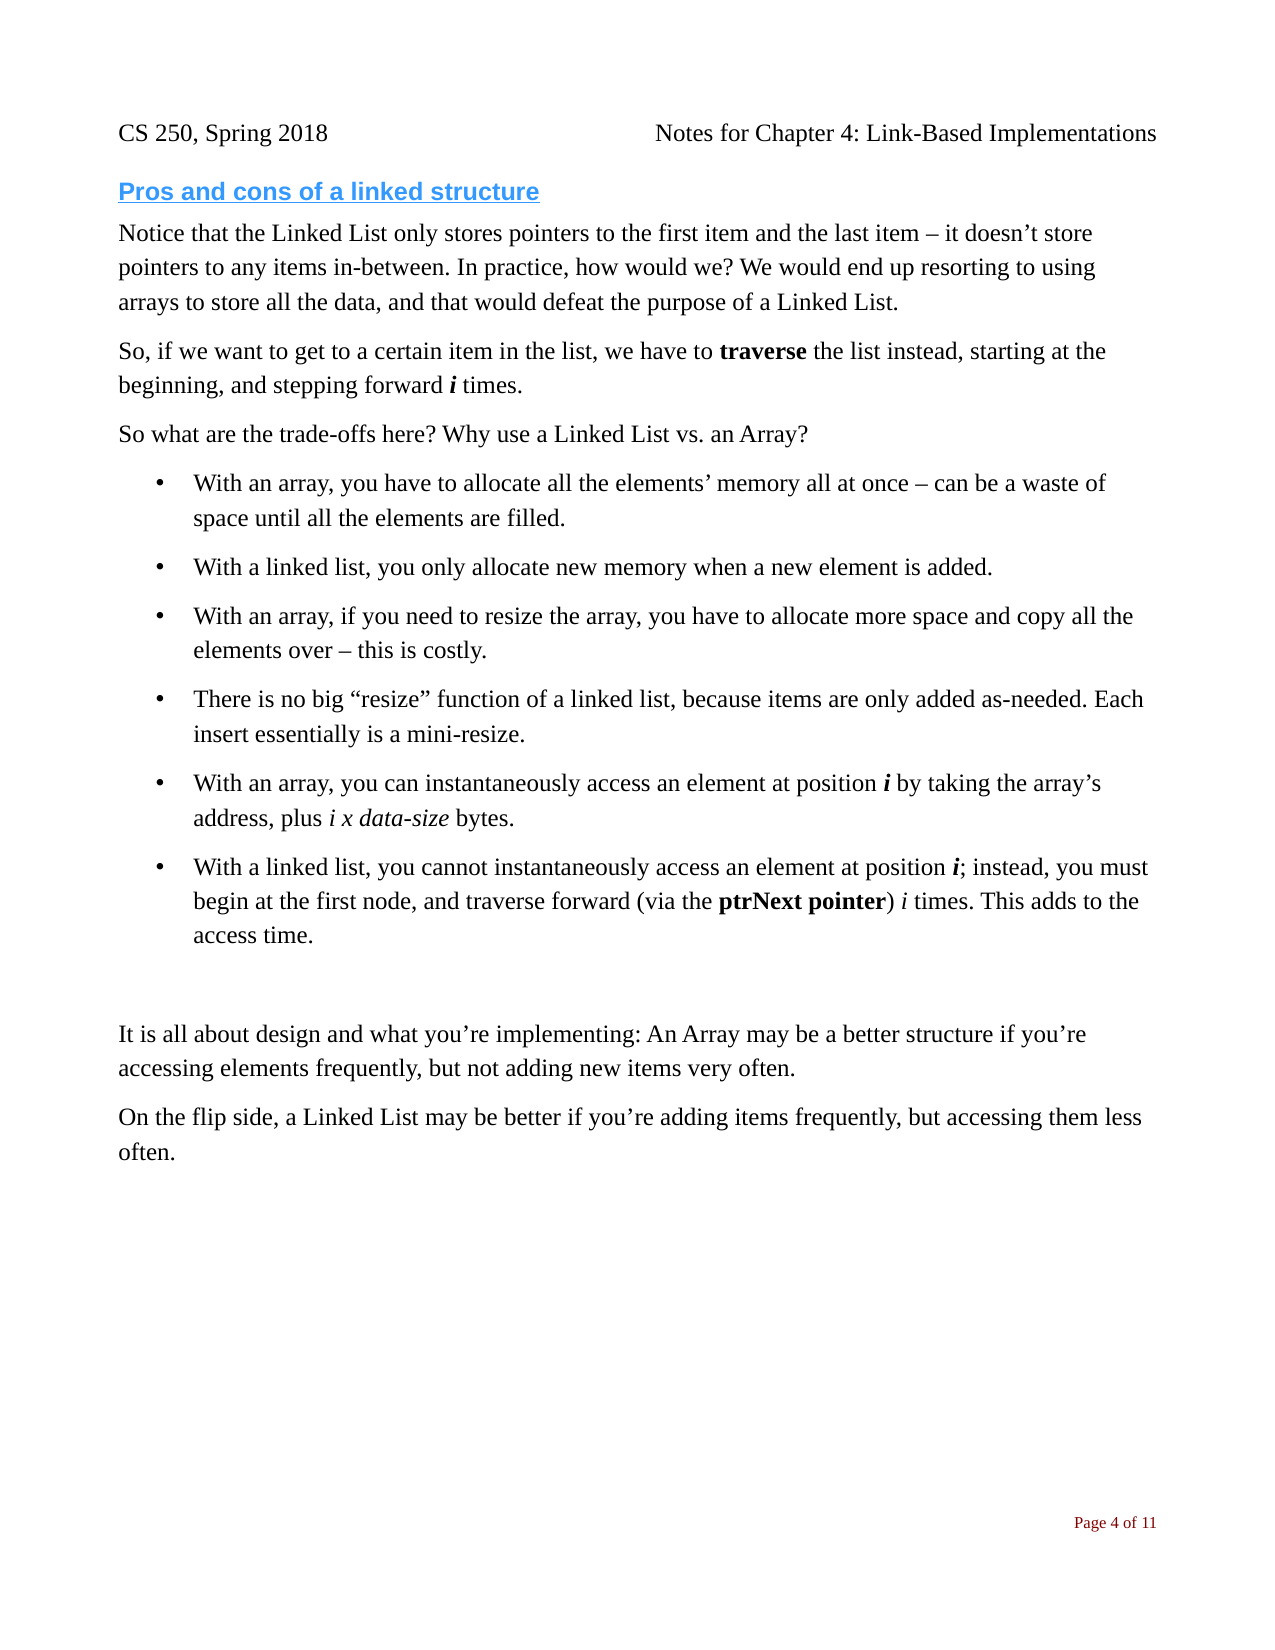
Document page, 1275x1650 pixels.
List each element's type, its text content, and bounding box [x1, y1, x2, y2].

text So, if we want to get to a certain item in the list, we have to traverse the list instead, starting at the beginning, and stepping forward i times. [118, 336, 1157, 399]
list With an array, you have to allocate all the elements’ memory all at once – can be a waste of space until all the elements are filled. [156, 468, 1157, 532]
list There is no big “resize” function of a linked list, because items are only added as-needed. Each insert essentially is a mini-resize. [156, 684, 1157, 748]
text It is all about design and what you’re implementing: An Array may be a better structure if you’re accessing elements frequently, but not adding new items very often. [118, 1019, 1157, 1082]
list With an array, if you need to resize the array, you have to allocate more space and copy all the elements over – this is costly. [156, 601, 1157, 664]
text On the flip side, a Linked List may be better if you’re adding items frequently, but accessing them less often. [118, 1102, 1157, 1166]
text So what are the trade-offs here? Why use a Linked List vs. an Array? [118, 419, 1157, 448]
subtitle Pros and cons of a linked structure [118, 176, 1157, 205]
list With a linked list, you only allocate new memory when a new element is added. [156, 552, 1157, 581]
list With a linked list, you cannot instantaneously access an element at position i; instead, you must begin at the first node, and traverse forward (via the ptrNext pointer) i times. This adds to the access time. [156, 852, 1157, 949]
list With an array, you can instantaneously access an element at position i by taking the array’s address, plus i x data-size bytes. [156, 768, 1157, 831]
text Notice that the Linked List only stores pointers to the first item and the last item – it doesn’t store pointers to any items in-between. In practice, how would we? We would end up resorting to using arrays to store all the data, and that would defeat the purpose of a Linked List. [118, 218, 1157, 316]
